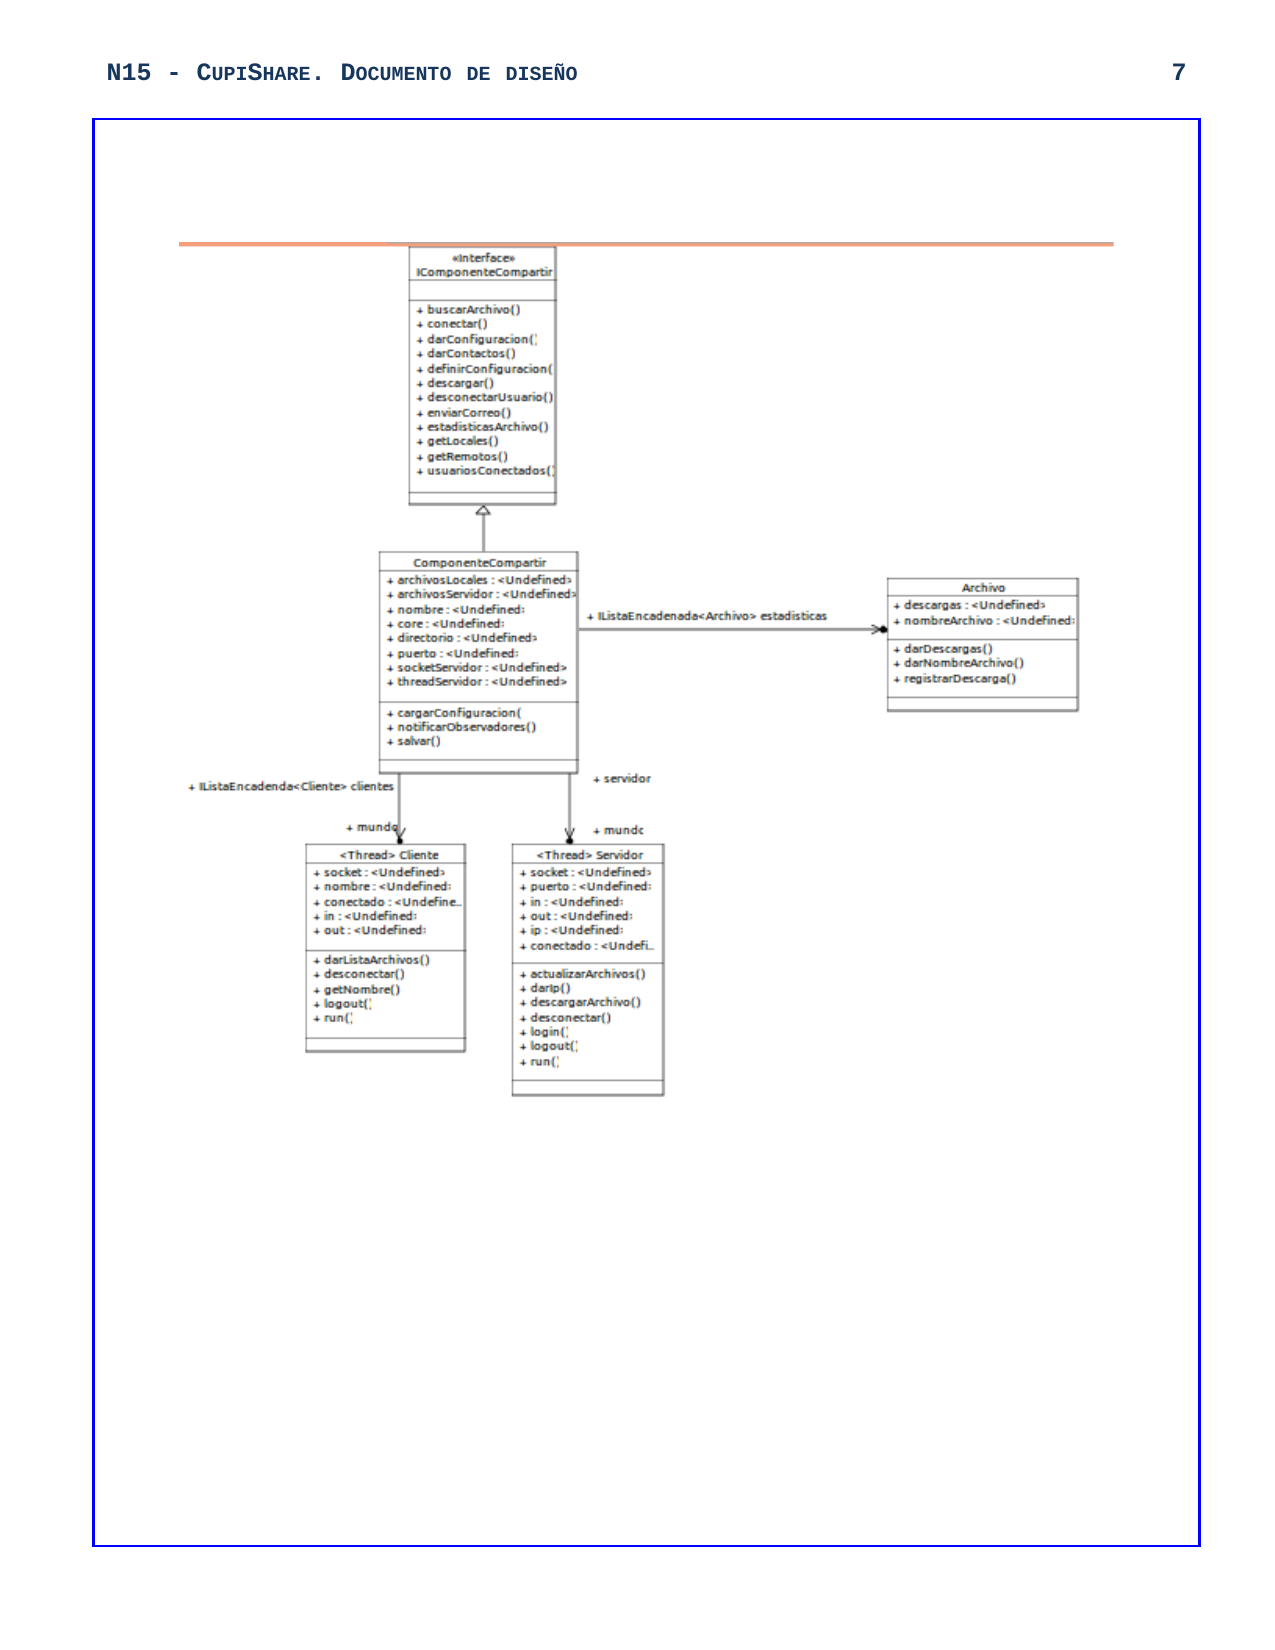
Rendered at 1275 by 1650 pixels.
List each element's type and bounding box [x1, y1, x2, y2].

table_cell [95, 120, 1198, 1545]
picture [179, 242, 1114, 1108]
